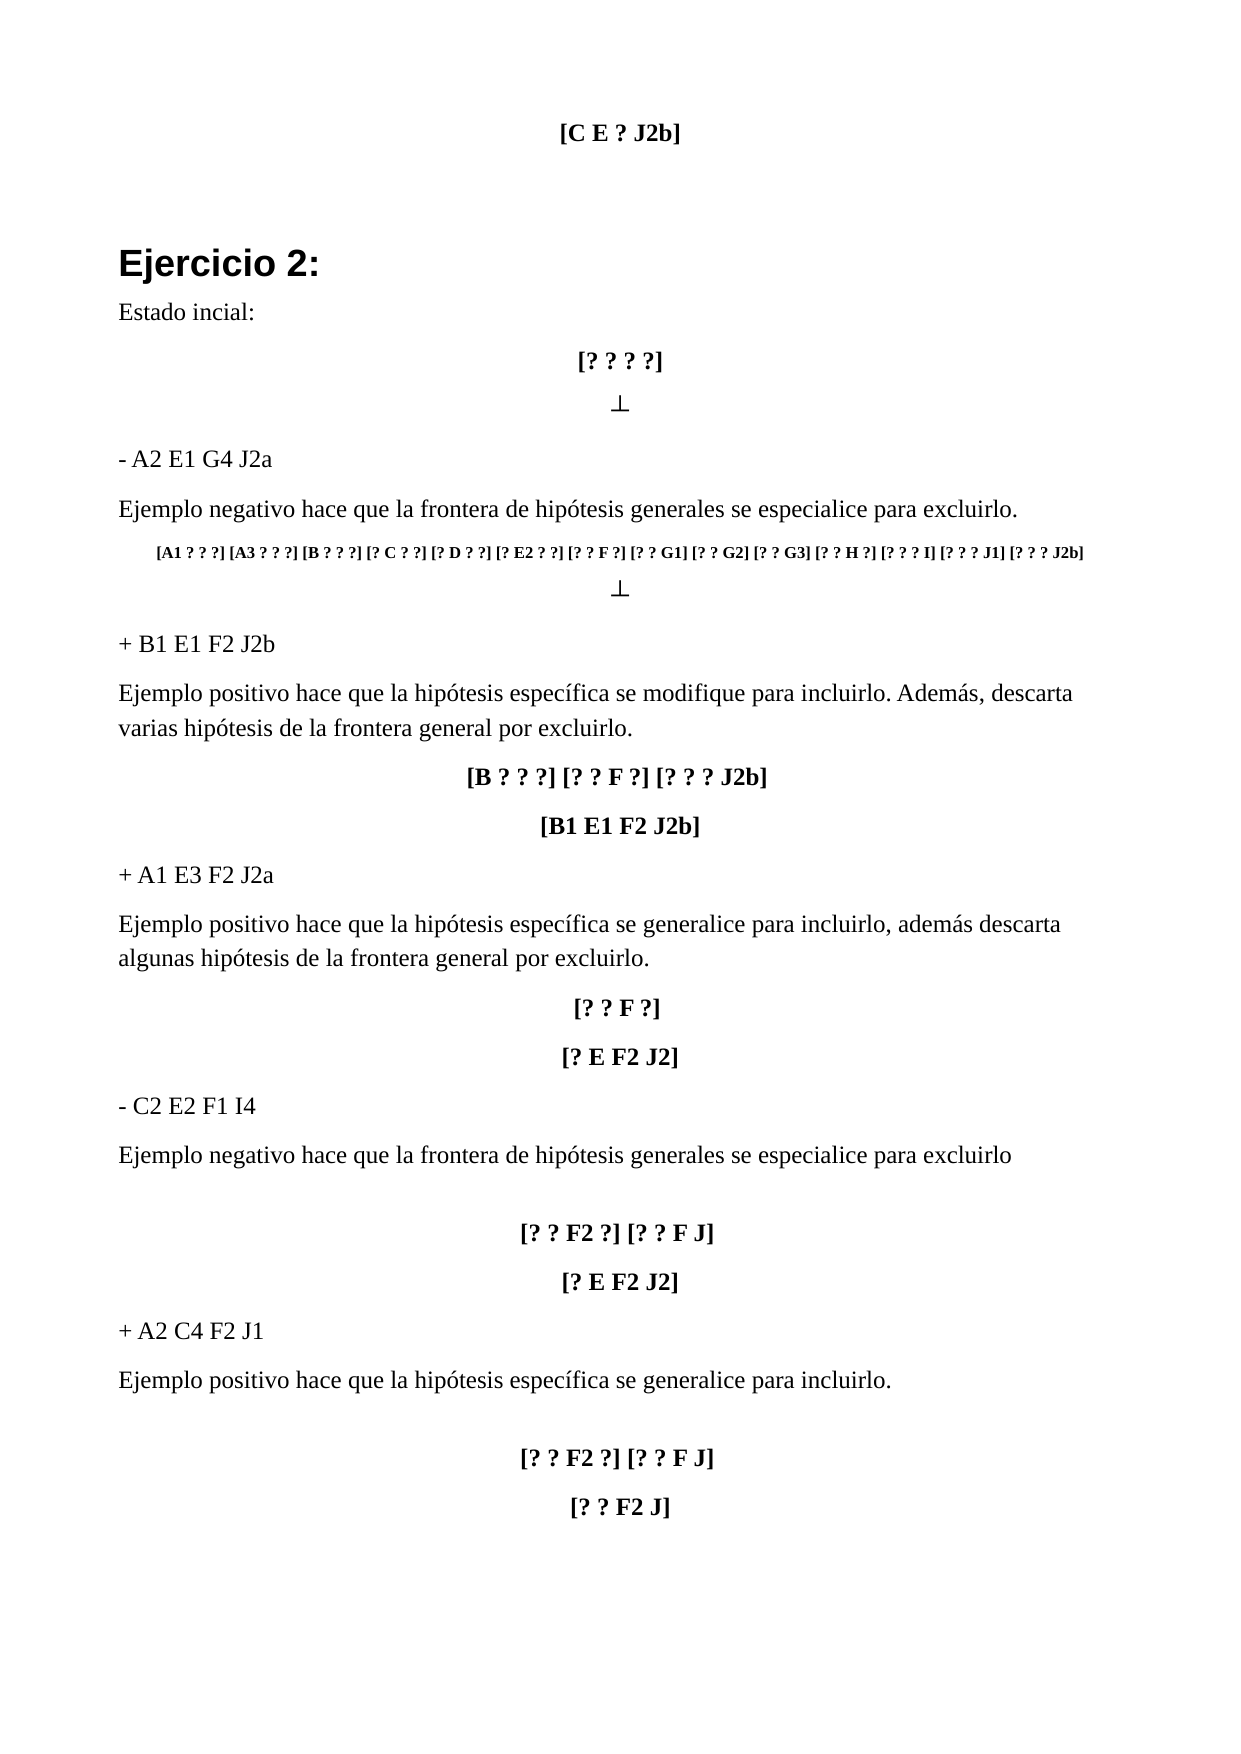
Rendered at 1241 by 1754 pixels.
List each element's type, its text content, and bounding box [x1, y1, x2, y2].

text Ejemplo positivo hace que la hipótesis específica se generalice para incluirlo. [118, 1365, 1122, 1393]
text [? E F2 J2] [118, 1267, 1122, 1295]
text - C2 E2 F1 I4 [118, 1091, 1122, 1119]
subtitle Ejercicio 2: [118, 241, 1122, 285]
text ┴ [118, 580, 1122, 609]
text [? ? ? ?] [118, 346, 1122, 375]
text Ejemplo negativo hace que la frontera de hipótesis generales se especialice para excluirlo [118, 1140, 1122, 1168]
text [A1 ? ? ?] [A3 ? ? ?] [B ? ? ?] [? C ? ?] [? D ? ?] [? E2 ? ?] [? ? F ?] [? ? G1] [? ? G2] [? ? G3] [? ? H ?] [? ? ? I] [? ? ? J1] [? ? ? J2b] [118, 543, 1122, 562]
text + A2 C4 F2 J1 [118, 1316, 1122, 1344]
text [B1 E1 F2 J2b] [118, 811, 1122, 840]
text [? ? F ?] [118, 993, 1122, 1021]
text Ejemplo positivo hace que la hipótesis específica se generalice para incluirlo, además descarta algunas hipótesis de la frontera general por excluirlo. [118, 909, 1122, 972]
text [B ? ? ?] [? ? F ?] [? ? ? J2b] [118, 762, 1122, 791]
text Ejemplo positivo hace que la hipótesis específica se modifique para incluirlo. Además, descarta varias hipótesis de la frontera general por excluirlo. [118, 678, 1122, 742]
text Estado incial: [118, 297, 1122, 326]
text + B1 E1 F2 J2b [118, 629, 1122, 658]
text - A2 E1 G4 J2a [118, 444, 1122, 473]
text [? E F2 J2] [118, 1042, 1122, 1070]
text [? ? F2 ?] [? ? F J] [118, 1443, 1122, 1471]
text [? ? F2 ?] [? ? F J] [118, 1218, 1122, 1246]
text Ejemplo negativo hace que la frontera de hipótesis generales se especialice para excluirlo. [118, 494, 1122, 522]
text + A1 E3 F2 J2a [118, 860, 1122, 889]
text [C E ? J2b] [118, 118, 1122, 147]
text ┴ [118, 396, 1122, 424]
text [? ? F2 J] [118, 1492, 1122, 1520]
